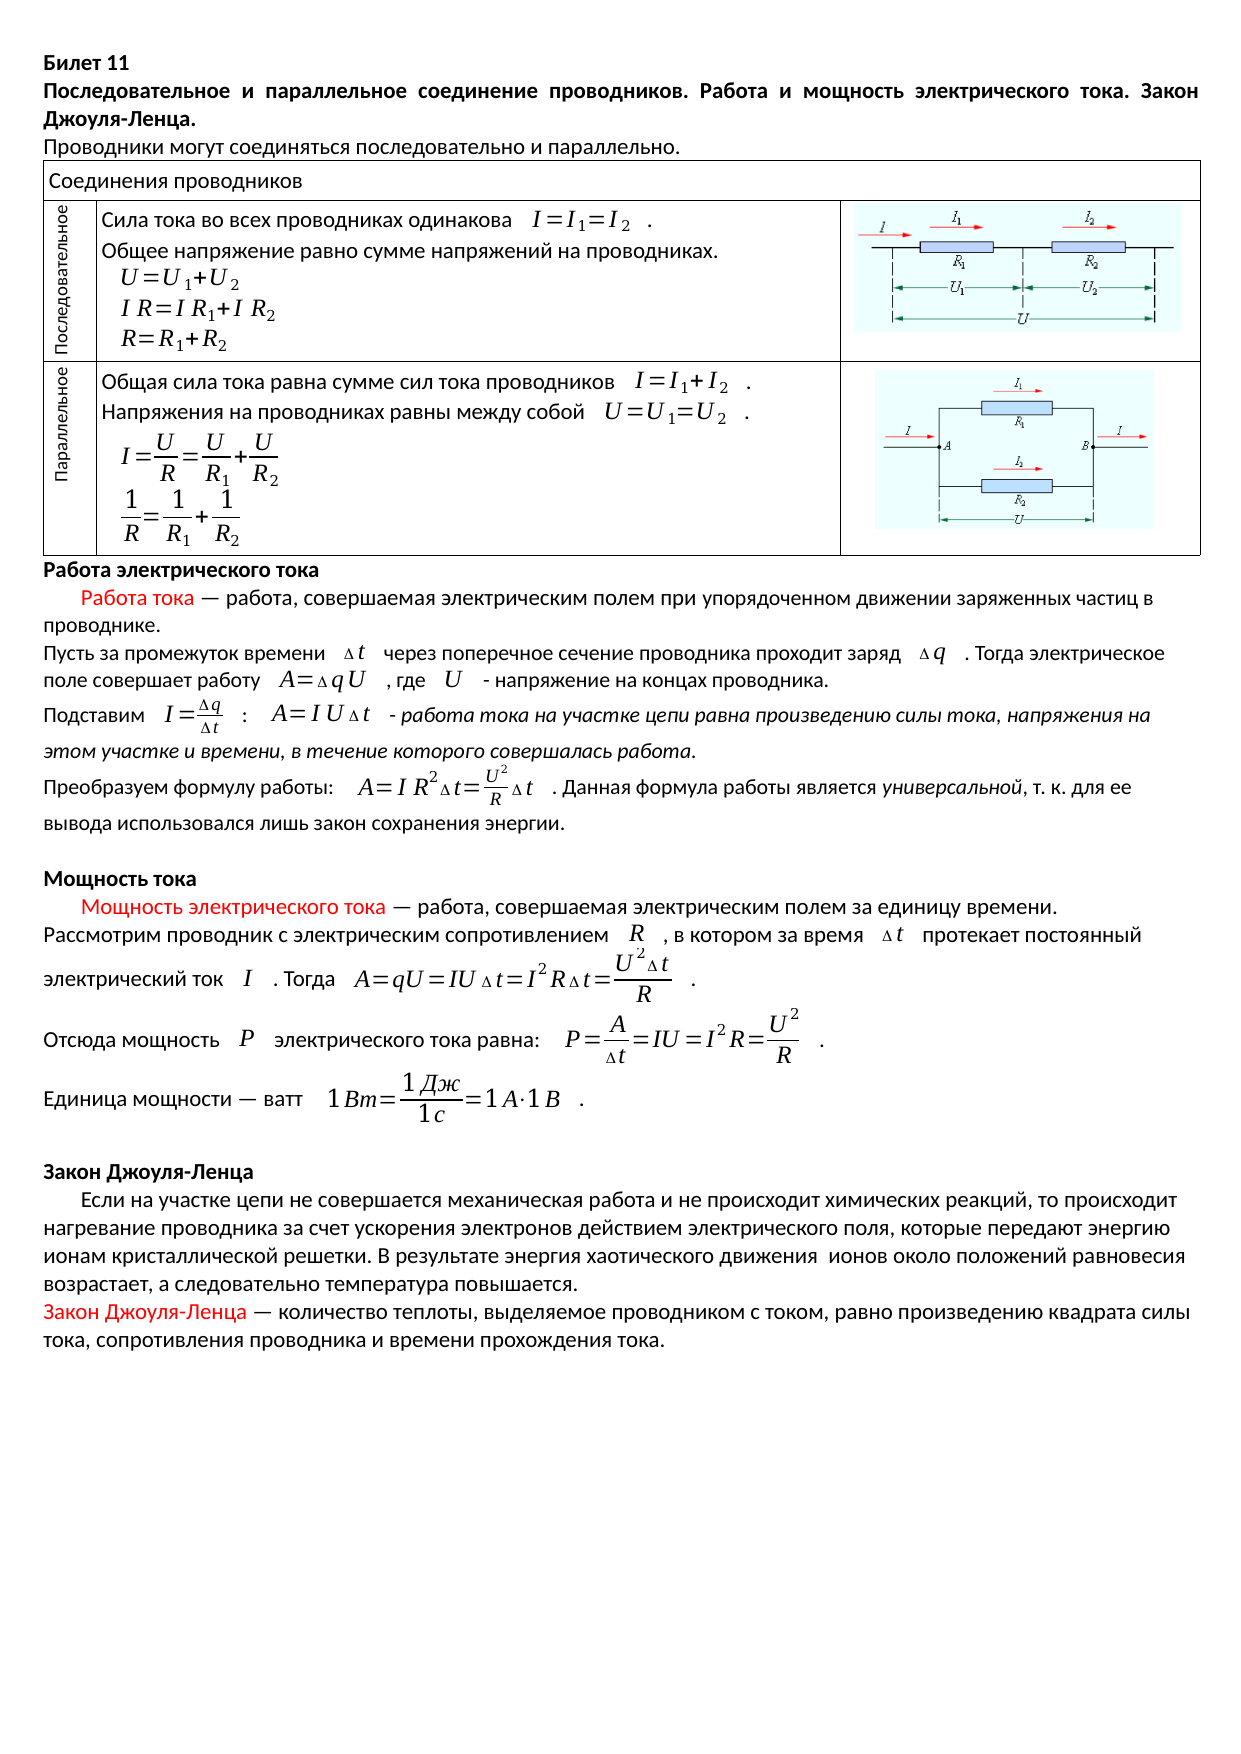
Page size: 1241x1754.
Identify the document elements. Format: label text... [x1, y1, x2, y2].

table_cell Сила тока во всех проводниках одинакова. Общее напряжение равно сумме напряжений на проводниках. [97, 201, 840, 361]
text Работа электрического тока [43, 556, 1200, 583]
table_cell Последовательное [44, 201, 96, 361]
table_cell Общая сила тока равна сумме сил тока проводников. Напряжения на проводниках равны между собой. [97, 362, 840, 555]
text Подставим: - работа тока на участке цепи равна произведению силы тока, напряжения на этом участке и времени, в течение которого совершалась работа. [43, 693, 1200, 764]
text Преобразуем формулу работы: . Данная формула работы является универсальной, т. к. для ее вывода использовался лишь закон сохранения энергии. [43, 764, 1200, 836]
text Мощность электрического тока — работа, совершаемая электрическим полем за единицу времени. [43, 892, 1200, 920]
table_cell Параллельное [44, 362, 96, 555]
text Если на участке цепи не совершается механическая работа и не происходит химических реакций, то происходит нагревание проводника за счет ускорения электронов действием электрического поля, которые передают энергию ионам кристаллической решетки. В результате энергия хаотического движения ионов около положений равновесия возрастает, а следовательно температура повышается. [43, 1185, 1200, 1297]
text Пусть за промежуток временичерез поперечное сечение проводника проходит заряд. Тогда электрическое поле совершает работу, где- напряжение на концах проводника. [43, 638, 1200, 693]
text Рассмотрим проводник с электрическим сопротивлением, в котором за времяпротекает постоянный электрический ток. Тогда. [43, 920, 1200, 1009]
subtitle Последовательное и параллельное соединение проводников. Работа и мощность электрического тока. Закон Джоуля-Ленца. [43, 76, 1200, 132]
table_cell [841, 201, 1200, 361]
table_header Соединения проводников [44, 161, 1200, 199]
table_cell [841, 362, 1200, 555]
text Закон Джоуля-Ленца [43, 1157, 1200, 1185]
picture [922, 203, 1122, 333]
text Закон Джоуля-Ленца — количество теплоты, выделяемое проводником с током, равно произведению квадрата силы тока, сопротивления проводника и времени прохождения тока. [43, 1297, 1200, 1353]
text Работа тока — работа, совершаемая электрическим полем при упорядоченном движении заряженных частиц в проводнике. [43, 583, 1200, 638]
text Отсюда мощностьэлектрического тока равна: . [43, 1009, 1200, 1070]
text Проводники могут соединяться последовательно и параллельно. [43, 132, 1200, 160]
text Мощность тока [43, 864, 1200, 892]
subtitle Билет 11 [43, 48, 1200, 76]
picture [928, 370, 1104, 529]
text Единица мощности — ватт . [43, 1070, 1200, 1129]
